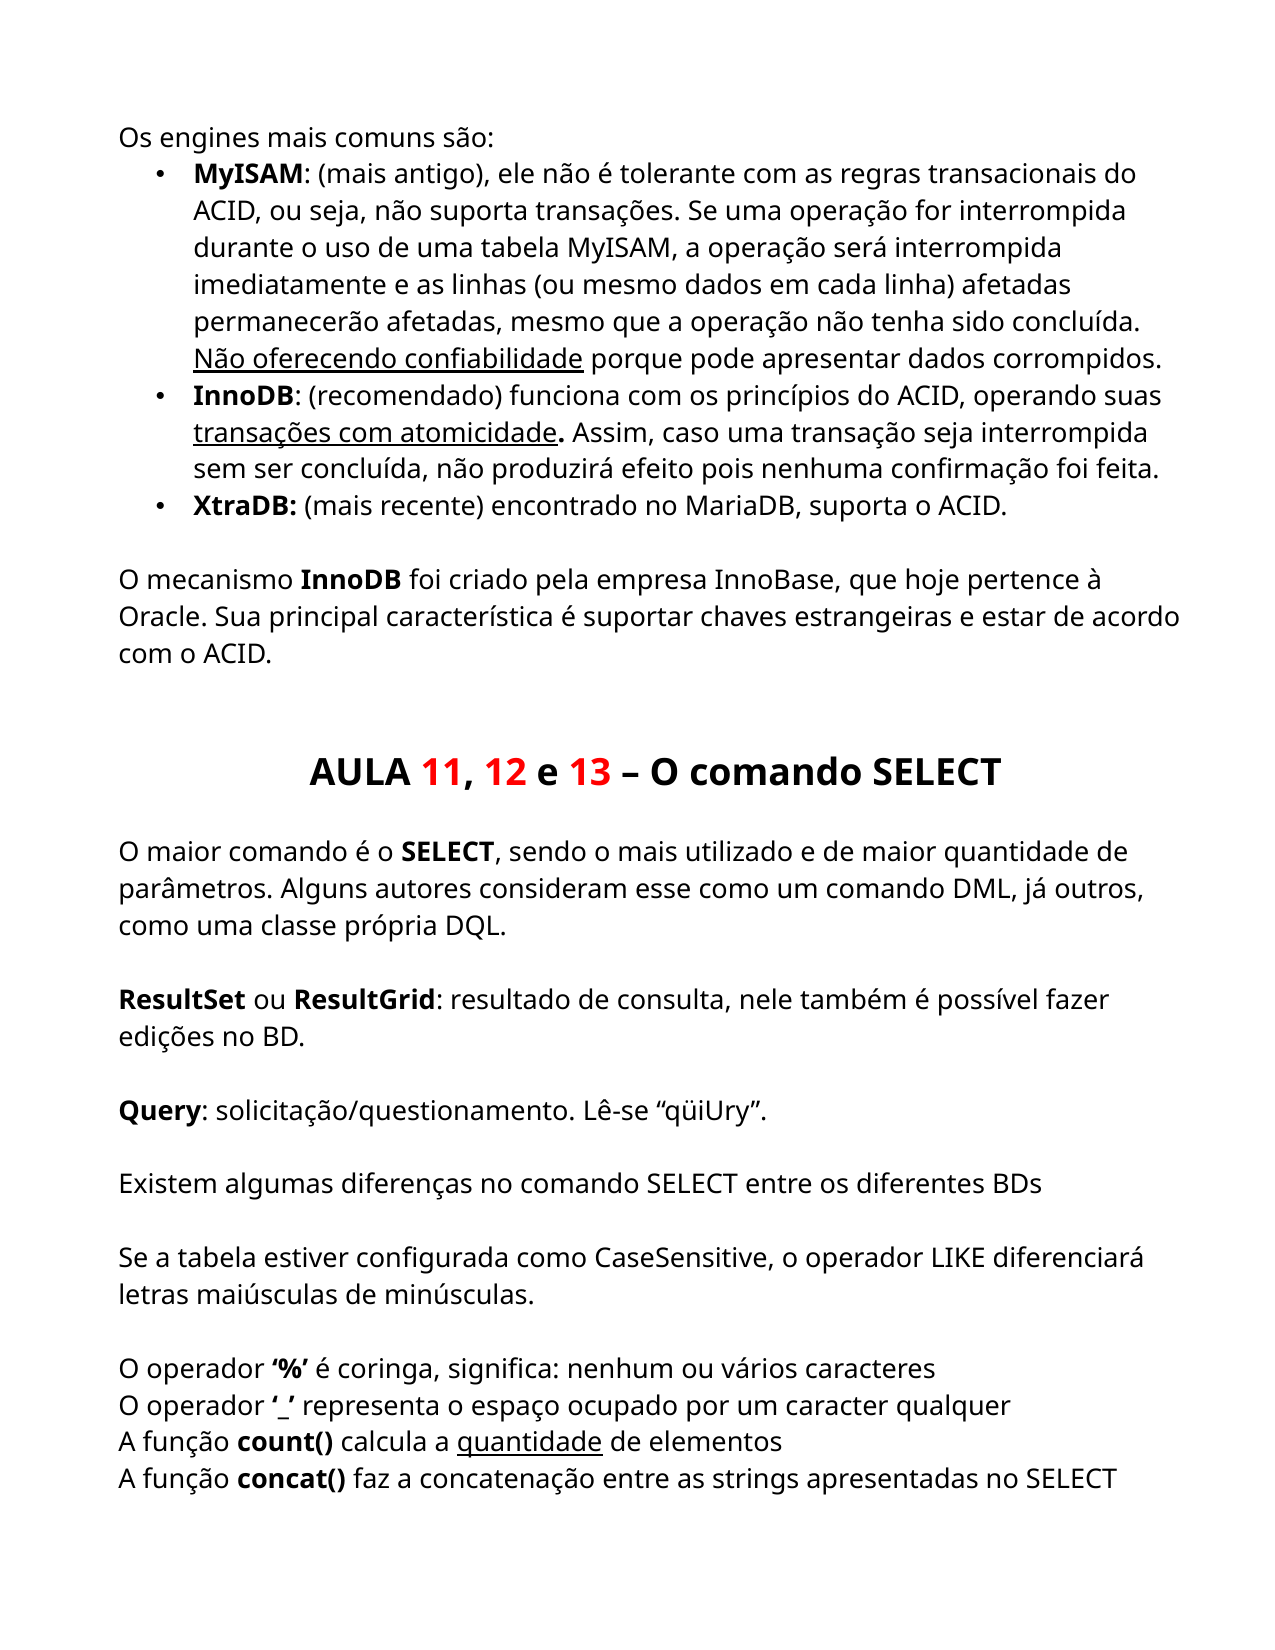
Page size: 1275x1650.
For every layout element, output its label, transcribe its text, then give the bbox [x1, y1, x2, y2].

list MyISAM: (mais antigo), ele não é tolerante com as regras transacionais do ACID, ou seja, não suporta transações. Se uma operação for interrompida durante o uso de uma tabela MyISAM, a operação será interrompida imediatamente e as linhas (ou mesmo dados em cada linha) afetadas permanecerão afetadas, mesmo que a operação não tenha sido concluída. Não oferecendo confiabilidade porque pode apresentar dados corrompidos. [156, 155, 1193, 376]
text AULA 11, 12 e 13 – O comando SELECT [118, 745, 1193, 796]
list XtraDB: (mais recente) encontrado no MariaDB, suporta o ACID. [156, 487, 1193, 524]
text Existem algumas diferenças no comando SELECT entre os diferentes BDs [118, 1165, 1193, 1202]
text A função count() calcula a quantidade de elementos [118, 1423, 1193, 1460]
text O operador ‘_’ representa o espaço ocupado por um caracter qualquer [118, 1386, 1193, 1423]
list InnoDB: (recomendado) funciona com os princípios do ACID, operando suas transações com atomicidade. Assim, caso uma transação seja interrompida sem ser concluída, não produzirá efeito pois nenhuma confirmação foi feita. [156, 376, 1193, 487]
text O operador ‘%’ é coringa, significa: nenhum ou vários caracteres [118, 1349, 1193, 1386]
text Se a tabela estiver configurada como CaseSensitive, o operador LIKE diferenciará letras maiúsculas de minúsculas. [118, 1238, 1193, 1312]
text A função concat() faz a concatenação entre as strings apresentadas no SELECT [118, 1460, 1193, 1497]
text O maior comando é o SELECT, sendo o mais utilizado e de maior quantidade de parâmetros. Alguns autores consideram esse como um comando DML, já outros, como uma classe própria DQL. [118, 833, 1193, 943]
text Os engines mais comuns são: [118, 118, 1193, 155]
text ResultSet ou ResultGrid: resultado de consulta, nele também é possível fazer edições no BD. [118, 980, 1193, 1054]
text O mecanismo InnoDB foi criado pela empresa InnoBase, que hoje pertence à Oracle. Sua principal característica é suportar chaves estrangeiras e estar de acordo com o ACID. [118, 561, 1193, 671]
text Query: solicitação/questionamento. Lê-se “qüiUry”. [118, 1091, 1193, 1128]
